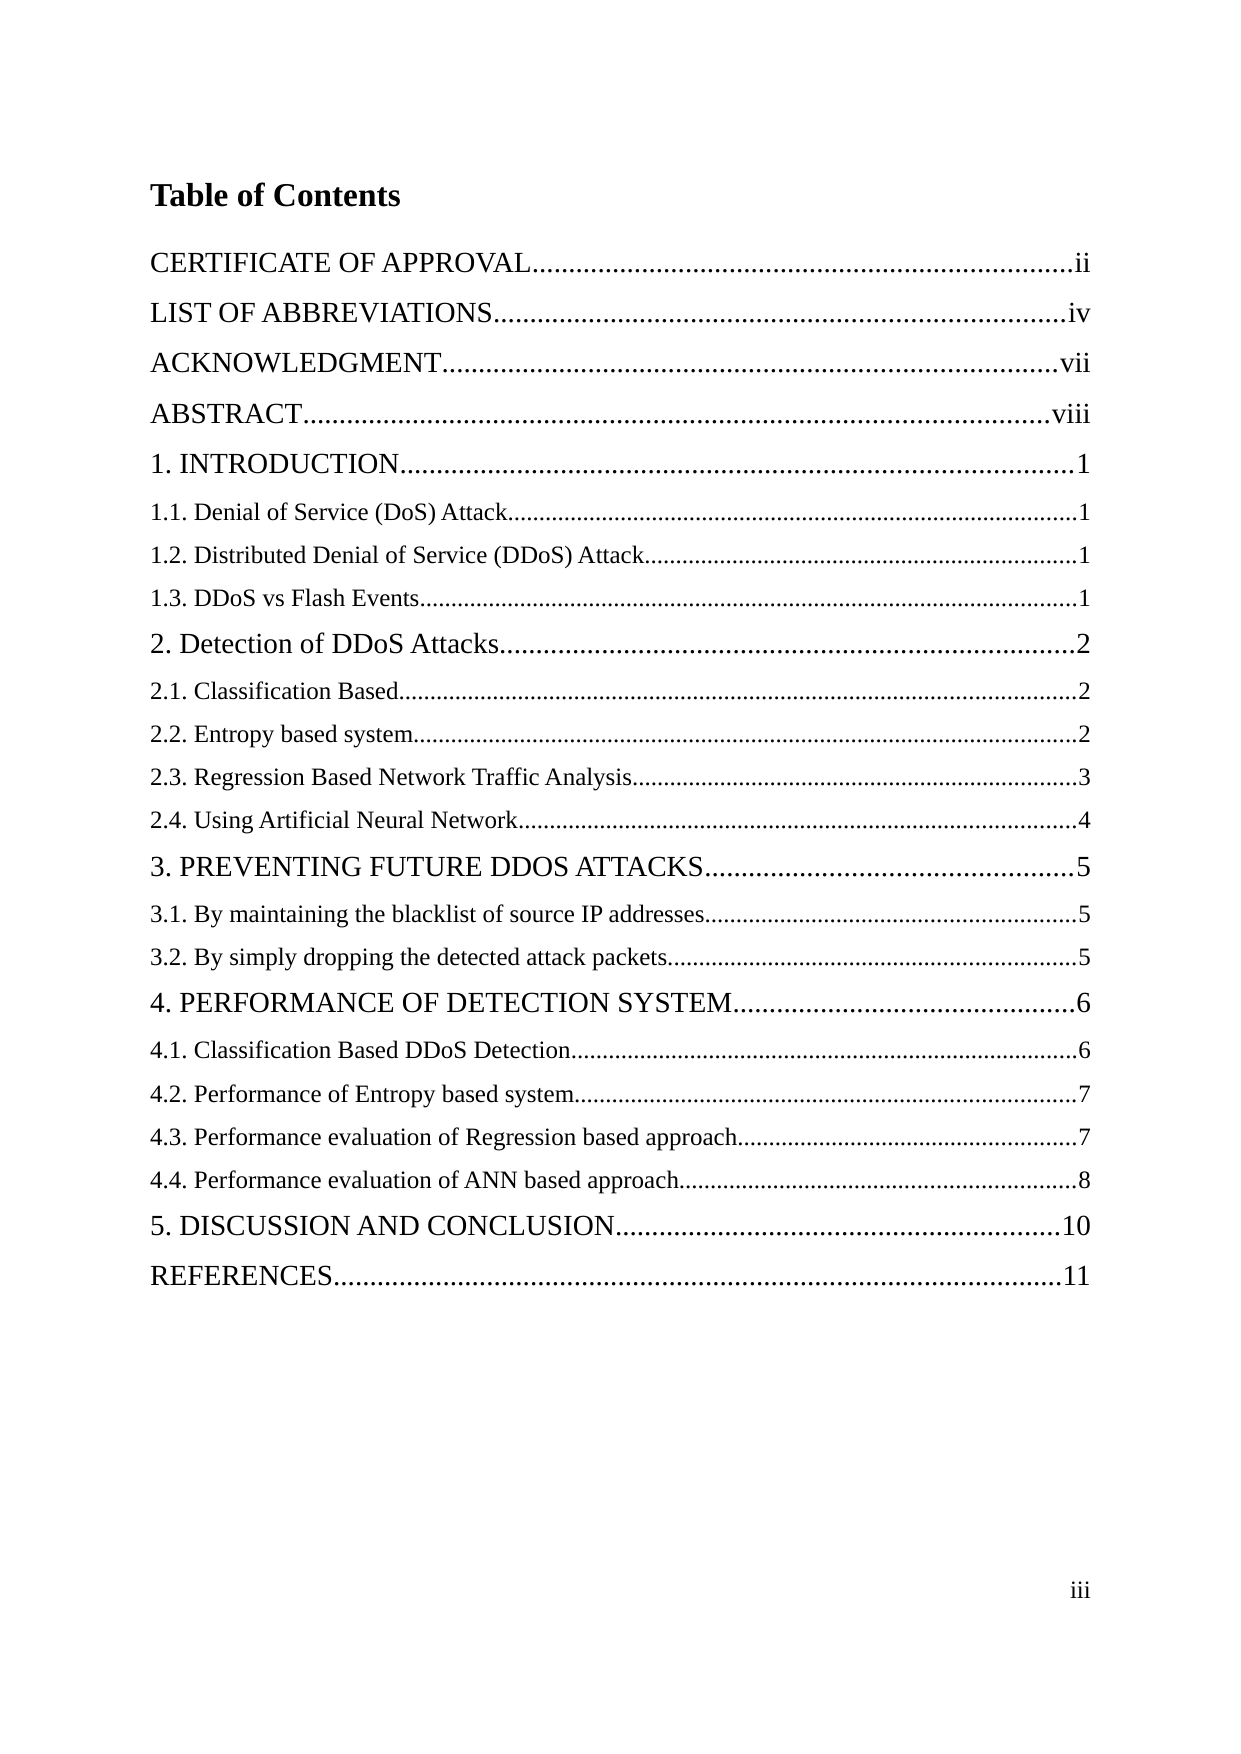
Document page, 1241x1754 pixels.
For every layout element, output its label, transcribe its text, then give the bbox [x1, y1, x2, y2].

subtitle 2.1. Classification Based 2 [150, 676, 1091, 705]
text LIST OF ABBREVIATIONS iv [150, 295, 1091, 329]
subtitle 3.1. By maintaining the blacklist of source IP addresses 5 [150, 899, 1091, 928]
subtitle 1.3. DDoS vs Flash Events 1 [150, 583, 1091, 612]
text 3. PREVENTING FUTURE DDOS ATTACKS 5 [150, 849, 1091, 882]
text 1. INTRODUCTION 1 [150, 446, 1091, 480]
text ABSTRACT viii [150, 396, 1091, 429]
subtitle 1.2. Distributed Denial of Service (DDoS) Attack 1 [150, 540, 1091, 568]
subtitle 2.3. Regression Based Network Traffic Analysis 3 [150, 762, 1091, 791]
subtitle 4.4. Performance evaluation of ANN based approach 8 [150, 1165, 1091, 1194]
subtitle Table of Contents [150, 175, 1091, 213]
subtitle 2.2. Entropy based system 2 [150, 719, 1091, 748]
subtitle 4.2. Performance of Entropy based system 7 [150, 1079, 1091, 1107]
text REFERENCES 11 [150, 1258, 1091, 1292]
text ACKNOWLEDGMENT vii [150, 346, 1091, 379]
subtitle 3.2. By simply dropping the detected attack packets. 5 [150, 942, 1091, 971]
text 2. Detection of DDoS Attacks 2 [150, 626, 1091, 659]
text 4. PERFORMANCE OF DETECTION SYSTEM 6 [150, 985, 1091, 1019]
text CERTIFICATE OF APPROVAL ii [150, 245, 1091, 278]
subtitle 2.4. Using Artificial Neural Network 4 [150, 806, 1091, 834]
subtitle 4.1. Classification Based DDoS Detection 6 [150, 1036, 1091, 1064]
subtitle 4.3. Performance evaluation of Regression based approach 7 [150, 1122, 1091, 1151]
subtitle 1.1. Denial of Service (DoS) Attack 1 [150, 497, 1091, 525]
text 5. DISCUSSION AND CONCLUSION 10 [150, 1208, 1091, 1242]
